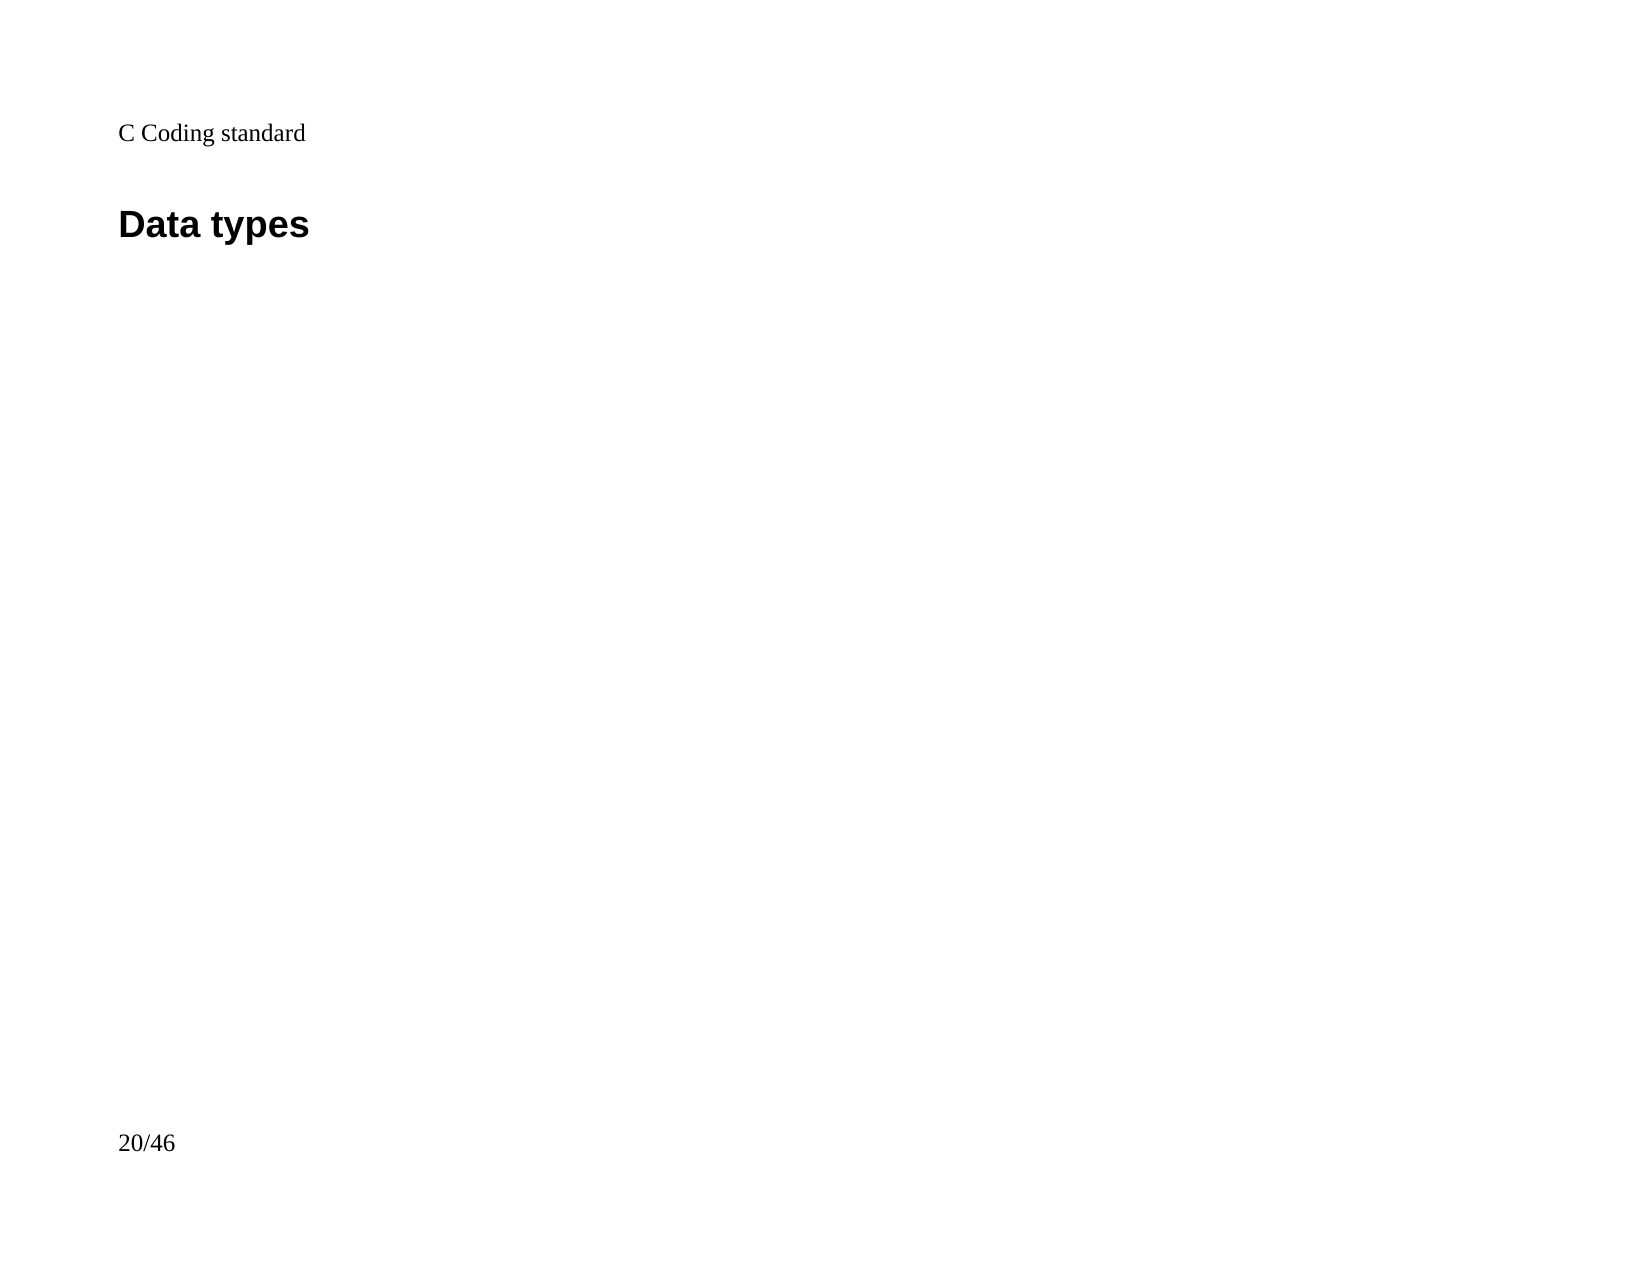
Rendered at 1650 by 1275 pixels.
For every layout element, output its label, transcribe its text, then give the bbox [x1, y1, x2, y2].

subtitle Data types [118, 201, 1532, 245]
